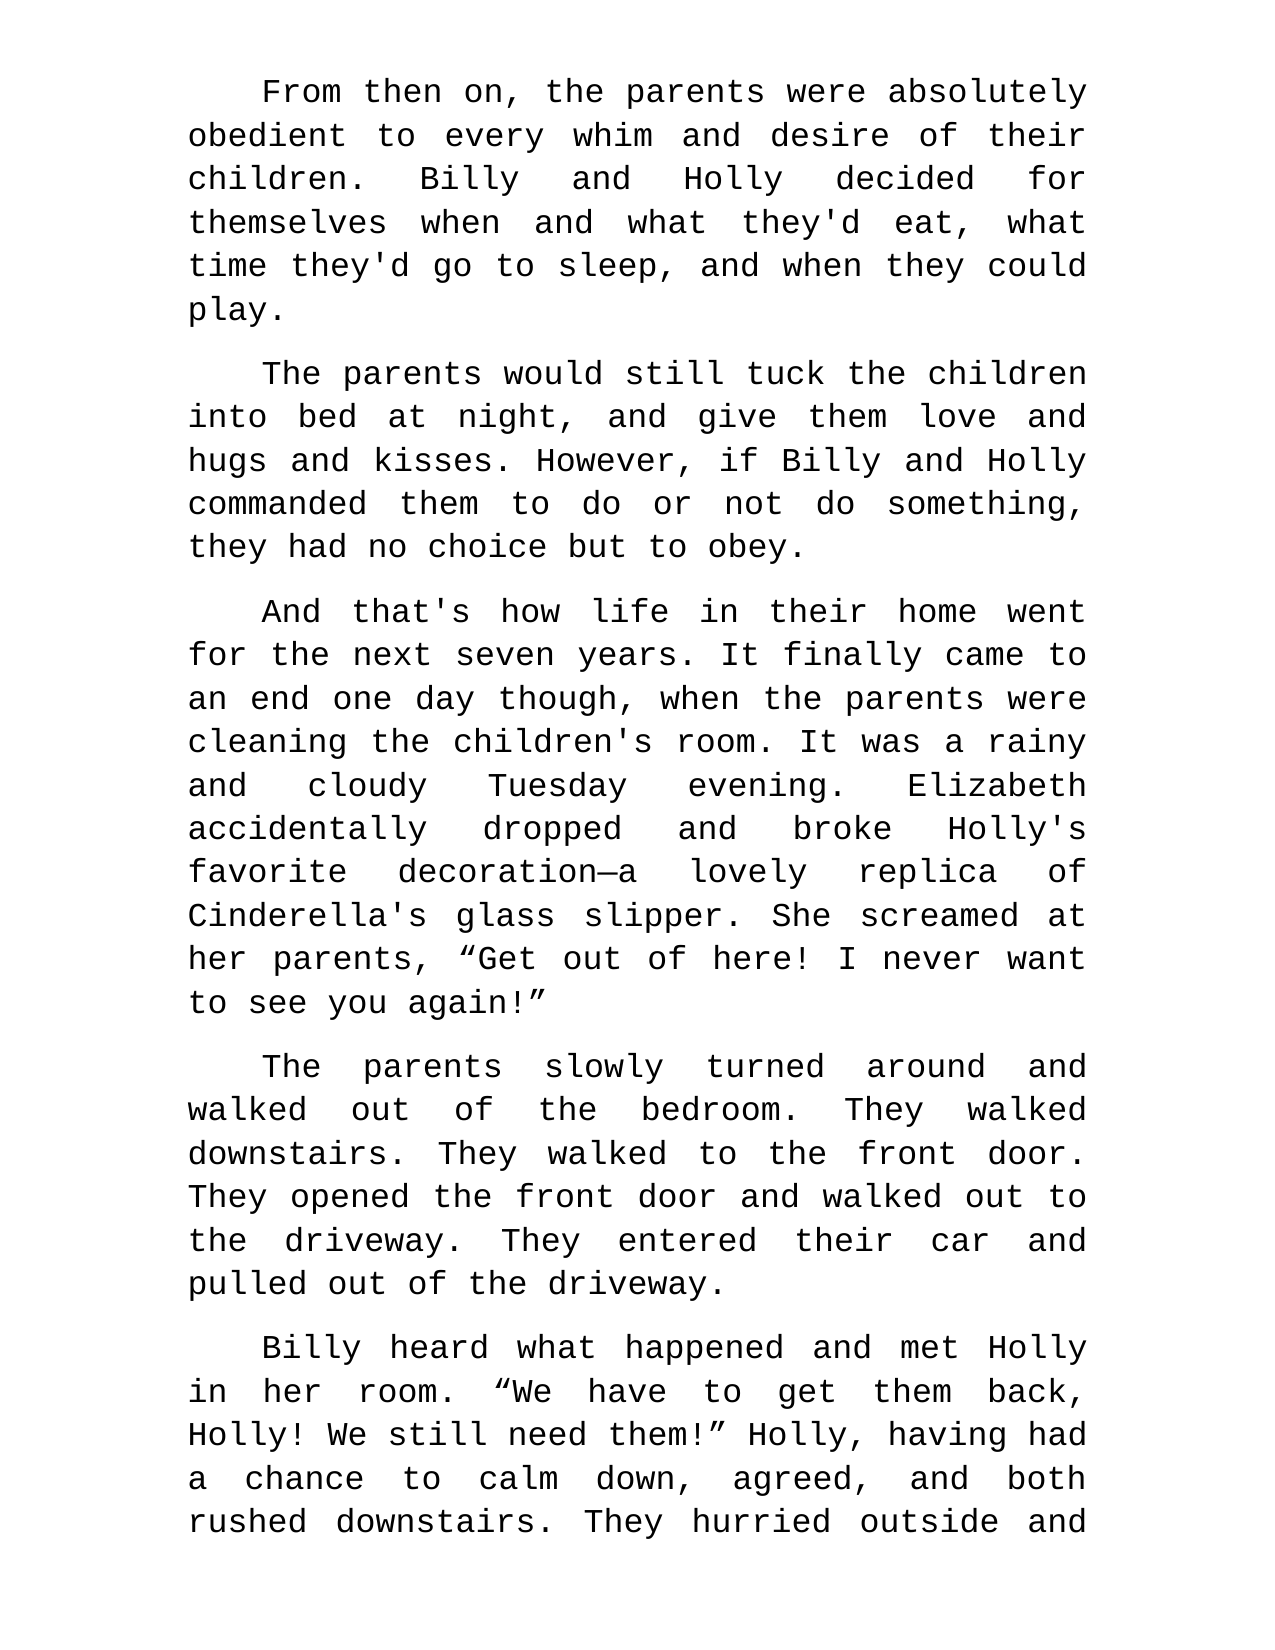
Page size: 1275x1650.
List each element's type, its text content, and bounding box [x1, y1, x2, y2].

text Billy heard what happened and met Holly in her room. “We have to get them back, Holly! We still need them!” Holly, having had a chance to calm down, agreed, and both rushed downstairs. They hurried outside and [187, 1331, 1087, 1543]
text The parents slowly turned around and walked out of the bedroom. They walked downstairs. They walked to the front door. They opened the front door and walked out to the driveway. They entered their car and pulled out of the driveway. [187, 1050, 1087, 1305]
text From then on, the parents were absolutely obedient to every whim and desire of their children. Billy and Holly decided for themselves when and what they'd eat, what time they'd go to sleep, and when they could play. [187, 75, 1087, 330]
text And that's how life in their home went for the next seven years. It finally came to an end one day though, when the parents were cleaning the children's room. It was a rainy and cloudy Tuesday evening. Elizabeth accidentally dropped and broke Holly's favorite decoration—a lovely replica of Cinderella's glass slipper. She screamed at her parents, “Get out of here! I never want to see you again!” [187, 594, 1087, 1023]
text The parents would still tuck the children into bed at night, and give them love and hugs and kisses. However, if Billy and Holly commanded them to do or not do something, they had no choice but to obey. [187, 356, 1087, 568]
